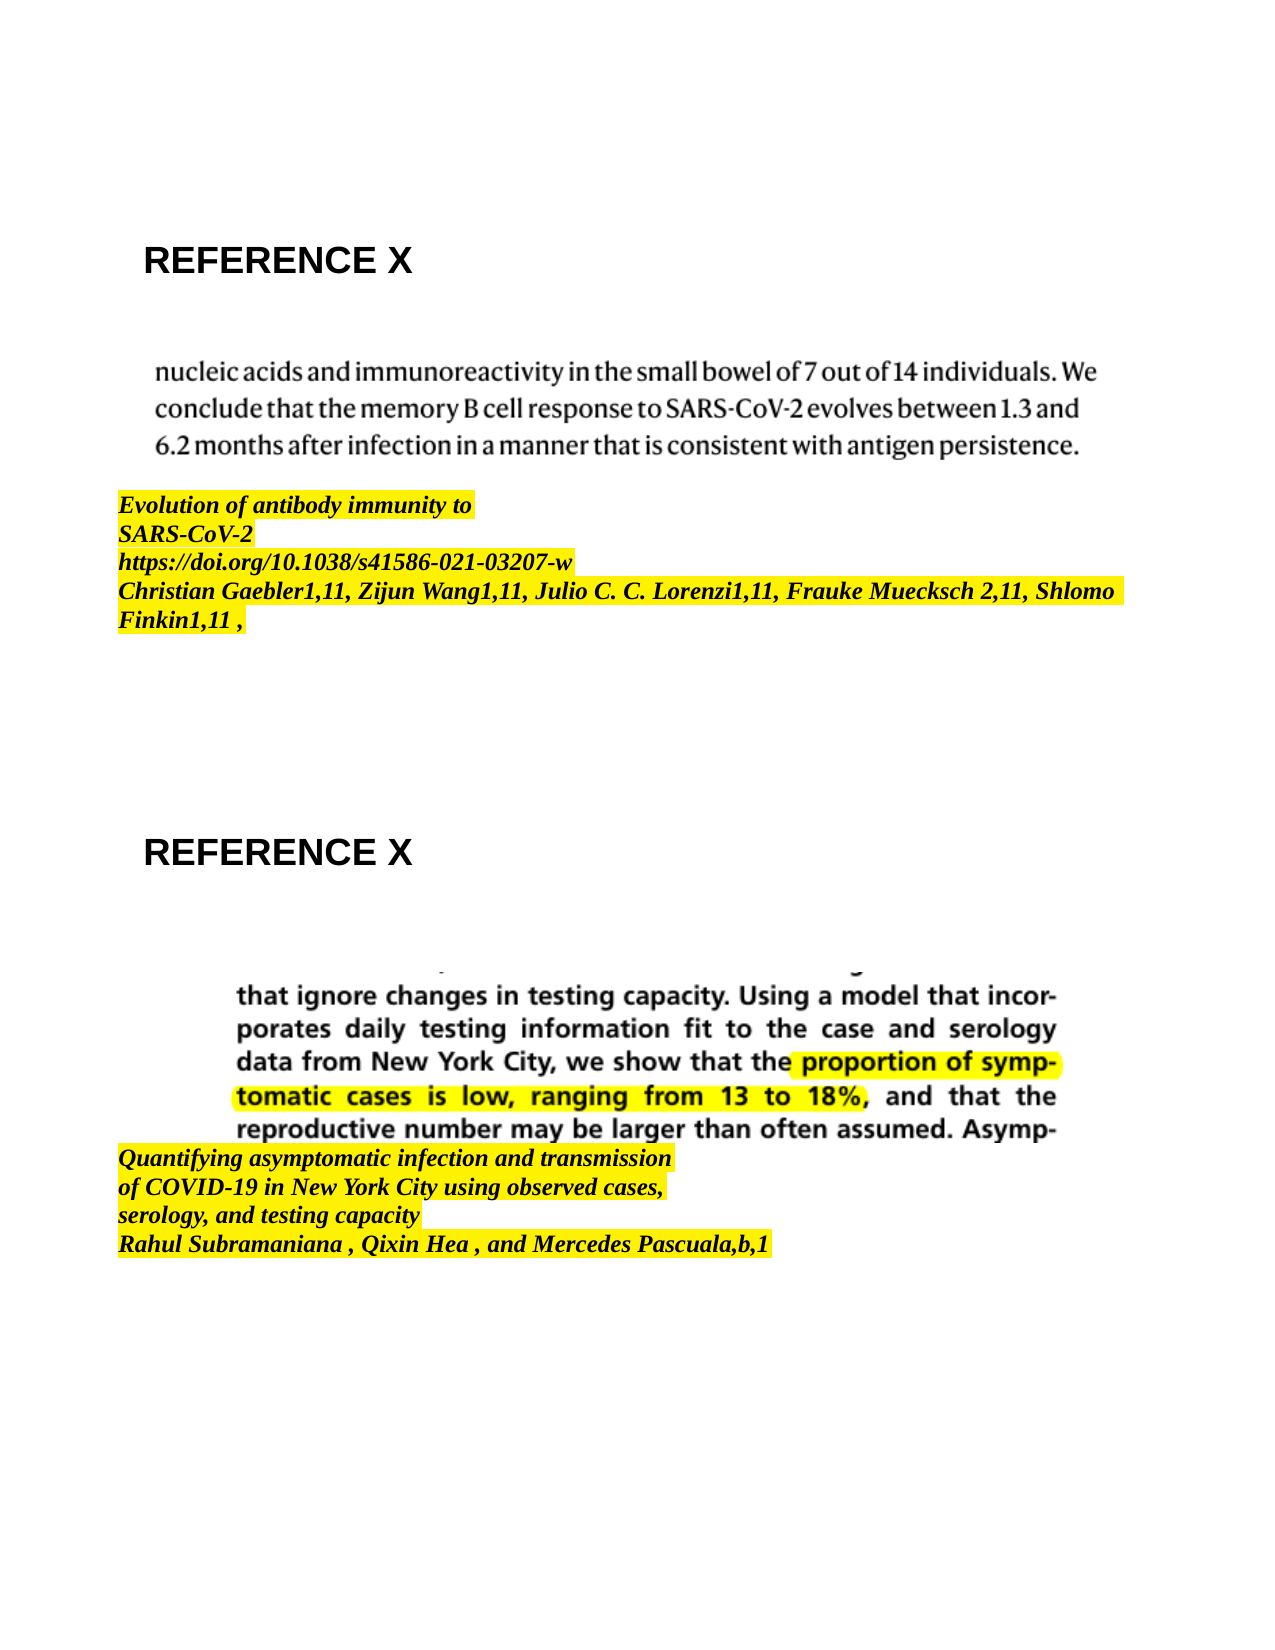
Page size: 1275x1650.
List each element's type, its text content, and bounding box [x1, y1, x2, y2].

text of COVID-19 in New York City using observed cases, [118, 1172, 1157, 1200]
subtitle REFERENCE X [143, 238, 1157, 282]
text Evolution of antibody immunity to [118, 490, 1157, 519]
text Rahul Subramaniana , Qixin Hea , and Mercedes Pascuala,b,1 [118, 1229, 1157, 1258]
text Christian Gaebler1,11, Zijun Wang1,11, Julio C. C. Lorenzi1,11, Frauke Muecksch 2,11, Shlomo Finkin1,11 , [118, 576, 1157, 634]
text serology, and testing capacity [118, 1200, 1157, 1229]
picture [210, 972, 1065, 1143]
picture [118, 352, 1157, 490]
text https://doi.org/10.1038/s41586-021-03207-w [118, 547, 1157, 576]
text Quantifying asymptomatic infection and transmission [118, 973, 1157, 1172]
subtitle REFERENCE X [143, 830, 1157, 874]
text SARS-CoV-2 [118, 519, 1157, 547]
